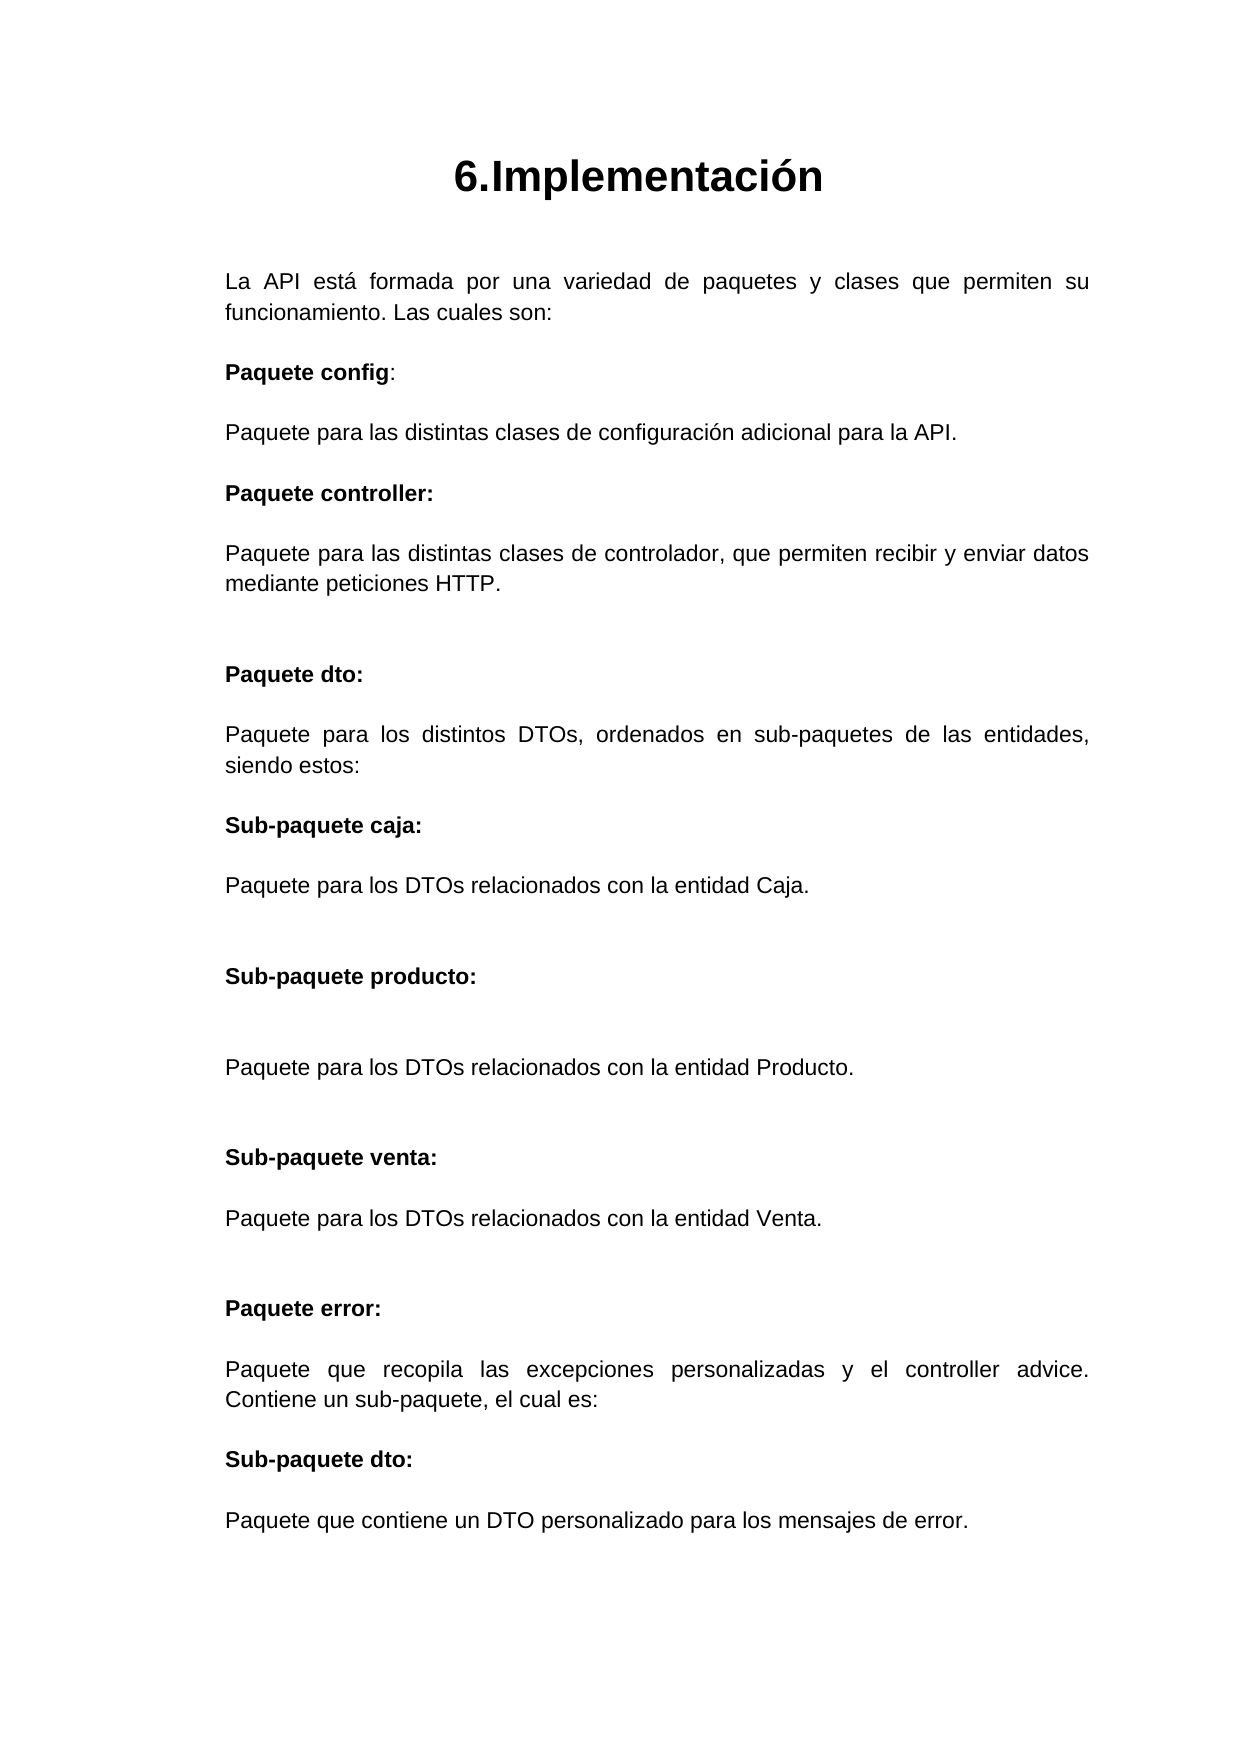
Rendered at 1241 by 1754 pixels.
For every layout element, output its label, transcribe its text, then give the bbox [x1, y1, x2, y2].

text Paquete que contiene un DTO personalizado para los mensajes de error. [225, 1507, 1090, 1533]
text Paquete para los DTOs relacionados con la entidad Caja. [225, 872, 1090, 899]
text Paquete para los DTOs relacionados con la entidad Producto. [225, 1054, 1090, 1080]
text La API está formada por una variedad de paquetes y clases que permiten su funcionamiento. Las cuales son: [225, 268, 1090, 325]
text Paquete para las distintas clases de controlador, que permiten recibir y enviar datos mediante peticiones HTTP. [225, 540, 1090, 597]
text Paquete config: [225, 359, 1090, 385]
text Sub-paquete dto: [225, 1446, 1090, 1473]
text Paquete dto: [225, 661, 1090, 687]
text Paquete controller: [225, 480, 1090, 506]
list Implementación [187, 150, 1090, 200]
text Paquete para las distintas clases de configuración adicional para la API. [225, 419, 1090, 446]
text Paquete que recopila las excepciones personalizadas y el controller advice. Contiene un sub-paquete, el cual es: [225, 1356, 1090, 1412]
text Paquete error: [225, 1295, 1090, 1322]
text Paquete para los DTOs relacionados con la entidad Venta. [225, 1205, 1090, 1231]
text Sub-paquete venta: [225, 1144, 1090, 1171]
text Sub-paquete caja: [225, 812, 1090, 838]
text Sub-paquete producto: [225, 963, 1090, 989]
text Paquete para los distintos DTOs, ordenados en sub-paquetes de las entidades, siendo estos: [225, 721, 1090, 778]
